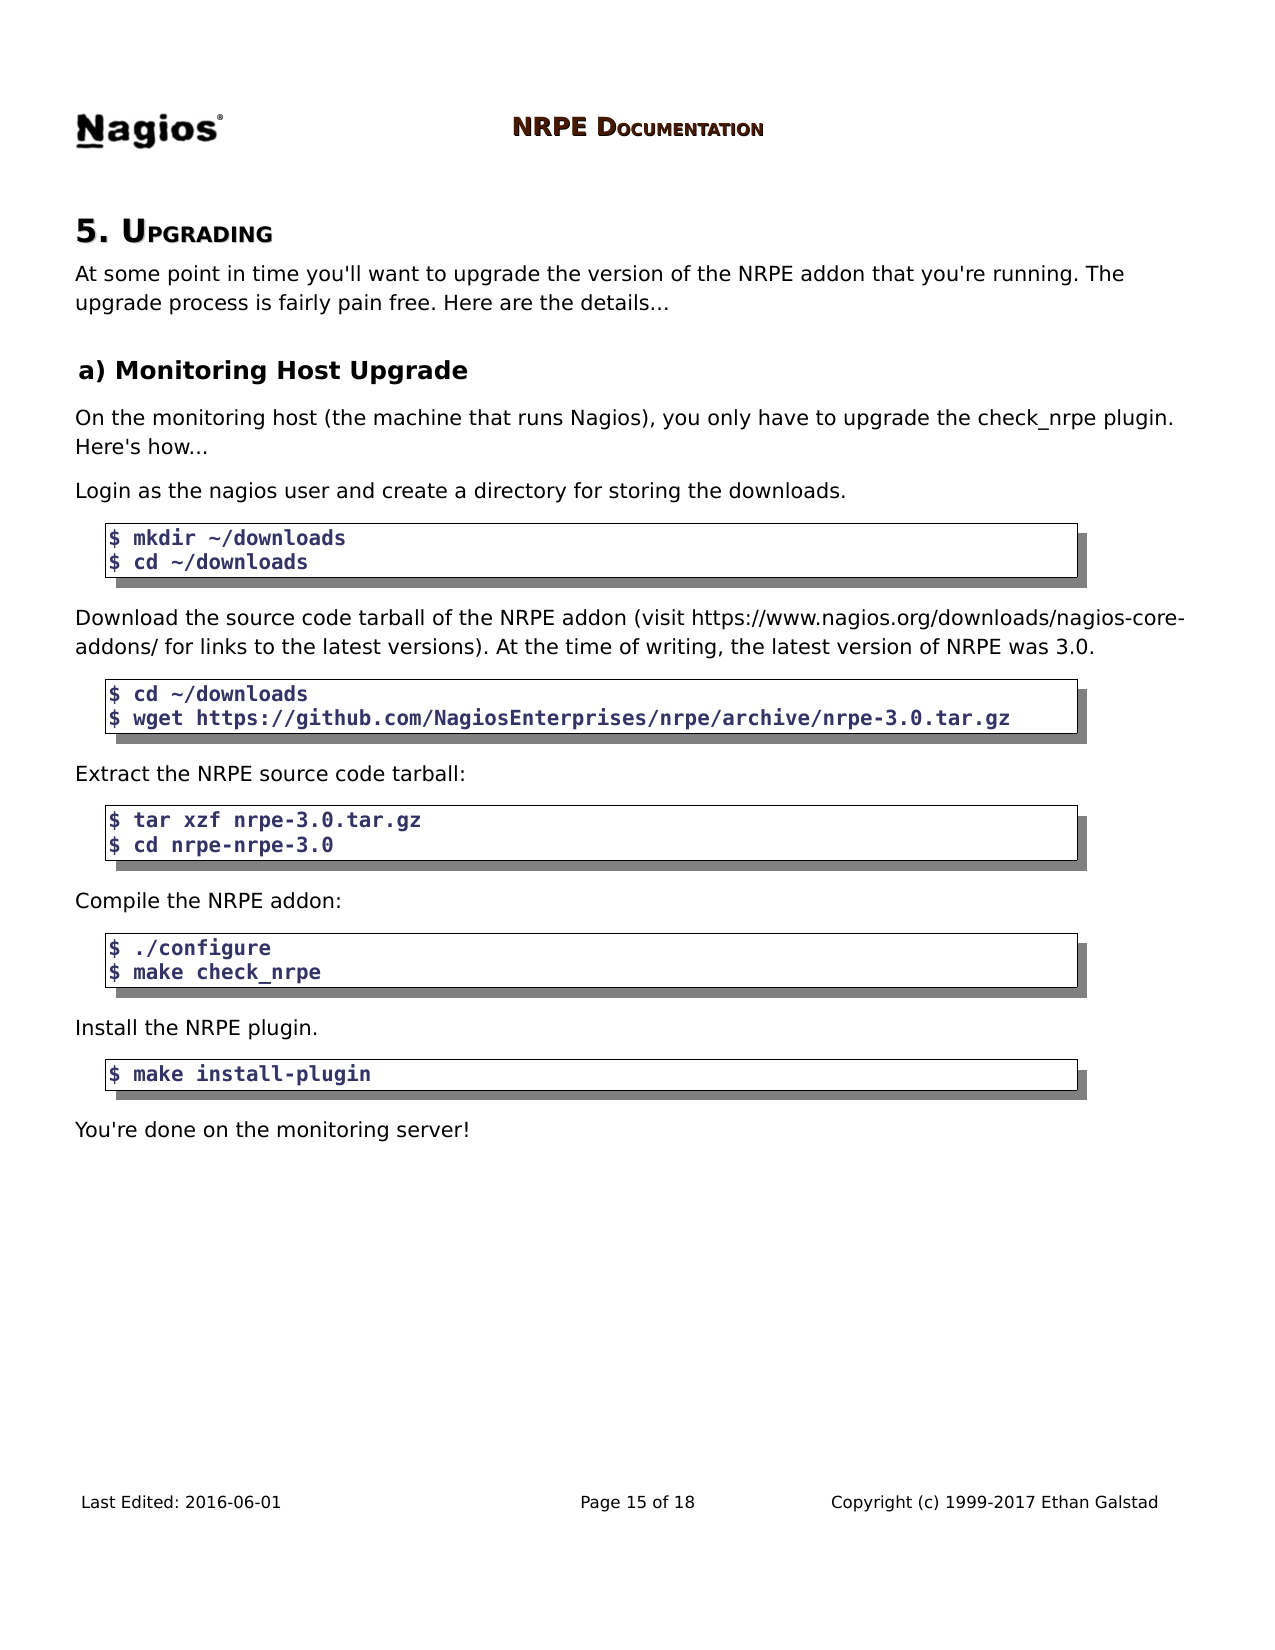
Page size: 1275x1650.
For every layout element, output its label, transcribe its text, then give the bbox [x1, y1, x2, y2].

text Install the NRPE plugin. [75, 1016, 1200, 1040]
text $ ./configure [106, 934, 1077, 957]
text You're done on the monitoring server! [75, 1118, 1200, 1143]
subtitle a) Monitoring Host Upgrade [75, 356, 1200, 385]
text $ make install-plugin [106, 1060, 1077, 1090]
text Compile the NRPE addon: [75, 889, 1200, 913]
text Download the source code tarball of the NRPE addon (visit https://www.nagios.org/downloads/nagios-core-addons/ for links to the latest versions). At the time of writing, the latest version of NRPE was 3.0. [75, 606, 1200, 659]
text $ wget https://github.com/NagiosEnterprises/nrpe/archive/nrpe-3.0.tar.gz [106, 703, 1077, 733]
text $ cd nrpe-nrpe-3.0 [106, 830, 1077, 860]
text $ cd ~/downloads [106, 680, 1077, 703]
text At some point in time you'll want to upgrade the version of the NRPE addon that you're running. The upgrade process is fairly pain free. Here are the details... [75, 262, 1200, 316]
text Extract the NRPE source code tarball: [75, 762, 1200, 786]
text $ make check_nrpe [106, 957, 1077, 987]
text $ mkdir ~/downloads [106, 524, 1077, 547]
text $ tar xzf nrpe-3.0.tar.gz [106, 806, 1077, 830]
subtitle 5. Upgrading [75, 212, 1200, 250]
text On the monitoring host (the machine that runs Nagios), you only have to upgrade the check_nrpe plugin. Here's how... [75, 406, 1200, 459]
text Login as the nagios user and create a directory for storing the downloads. [75, 479, 1200, 503]
picture [75, 112, 225, 150]
text $ cd ~/downloads [106, 547, 1077, 577]
